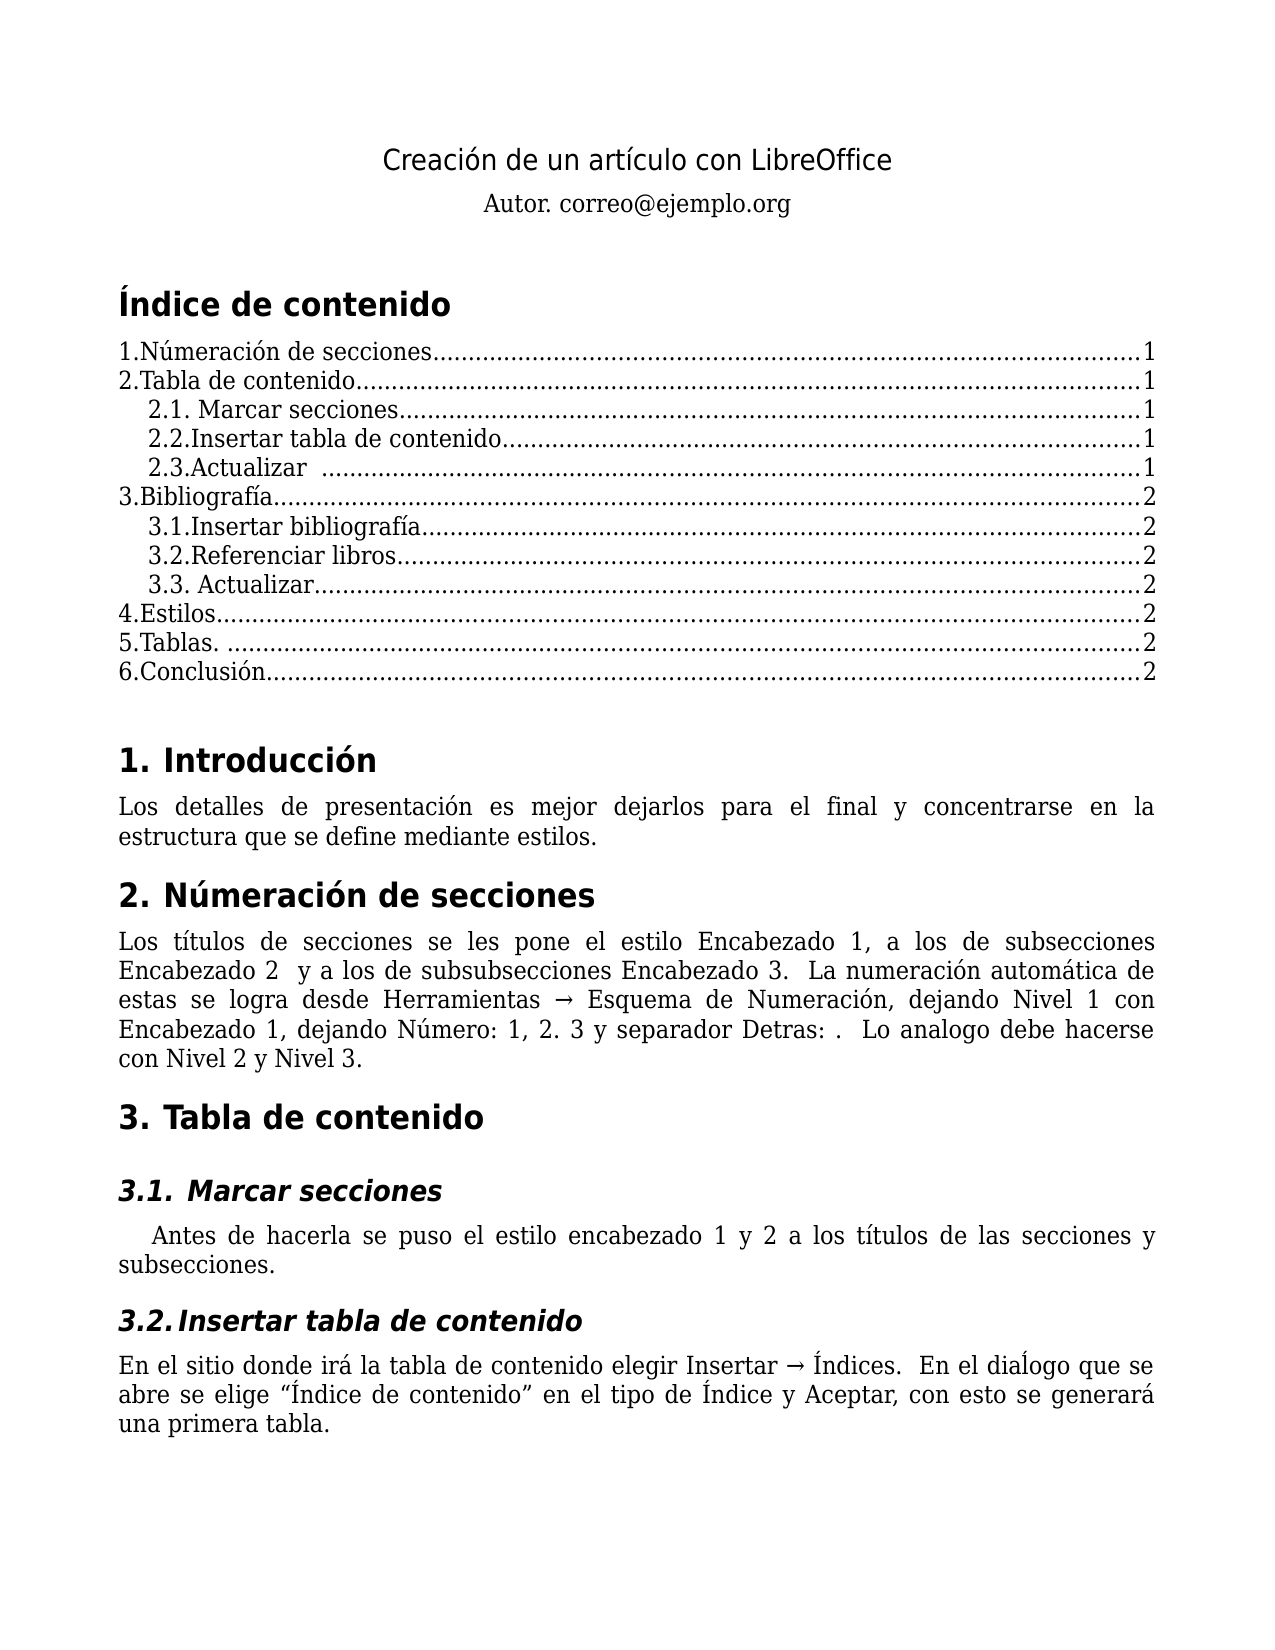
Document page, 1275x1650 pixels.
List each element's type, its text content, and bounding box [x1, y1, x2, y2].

text 3.3. Actualizar 2 [148, 570, 1157, 599]
text 5.Tablas. 2 [118, 628, 1157, 658]
text 2.Tabla de contenido 1 [118, 366, 1157, 395]
text 3.2.Referenciar libros 2 [148, 541, 1157, 570]
subtitle Númeración de secciones [118, 876, 1157, 915]
text Antes de hacerla se puso el estilo encabezado 1 y 2 a los títulos de las secciones y subsecciones. [118, 1221, 1157, 1279]
text Los títulos de secciones se les pone el estilo Encabezado 1, a los de subsecciones Encabezado 2 y a los de subsubsecciones Encabezado 3. La numeración automática de estas se logra desde Herramientas → Esquema de Numeración, dejando Nivel 1 con Encabezado 1, dejando Número: 1, 2. 3 y separador Detras: . Lo analogo debe hacerse con Nivel 2 y Nivel 3. [118, 927, 1157, 1073]
text 6.Conclusión 2 [118, 658, 1157, 687]
subtitle Marcar secciones [118, 1175, 1157, 1209]
text 2.1. Marcar secciones 1 [148, 395, 1157, 424]
text Autor. correo@ejemplo.org [118, 189, 1157, 219]
subtitle Introducción [118, 741, 1157, 780]
text En el sitio donde irá la tabla de contenido elegir Insertar → Índices. En el diaĺogo que se abre se elige “Índice de contenido” en el tipo de Índice y Aceptar, con esto se generará una primera tabla. [118, 1351, 1157, 1438]
text 4.Estilos 2 [118, 599, 1157, 628]
text 2.2.Insertar tabla de contenido 1 [148, 424, 1157, 453]
text 2.3.Actualizar 1 [148, 453, 1157, 483]
text 1.Númeración de secciones 1 [118, 337, 1157, 366]
subtitle Insertar tabla de contenido [118, 1304, 1157, 1338]
text 3.1.Insertar bibliografía 2 [148, 512, 1157, 541]
text 3.Bibliografía 2 [118, 483, 1157, 512]
subtitle Índice de contenido [118, 285, 1157, 324]
subtitle Creación de un artículo con LibreOffice [118, 143, 1157, 177]
subtitle Tabla de contenido [118, 1098, 1157, 1137]
text Los detalles de presentación es mejor dejarlos para el final y concentrarse en la estructura que se define mediante estilos. [118, 792, 1157, 851]
